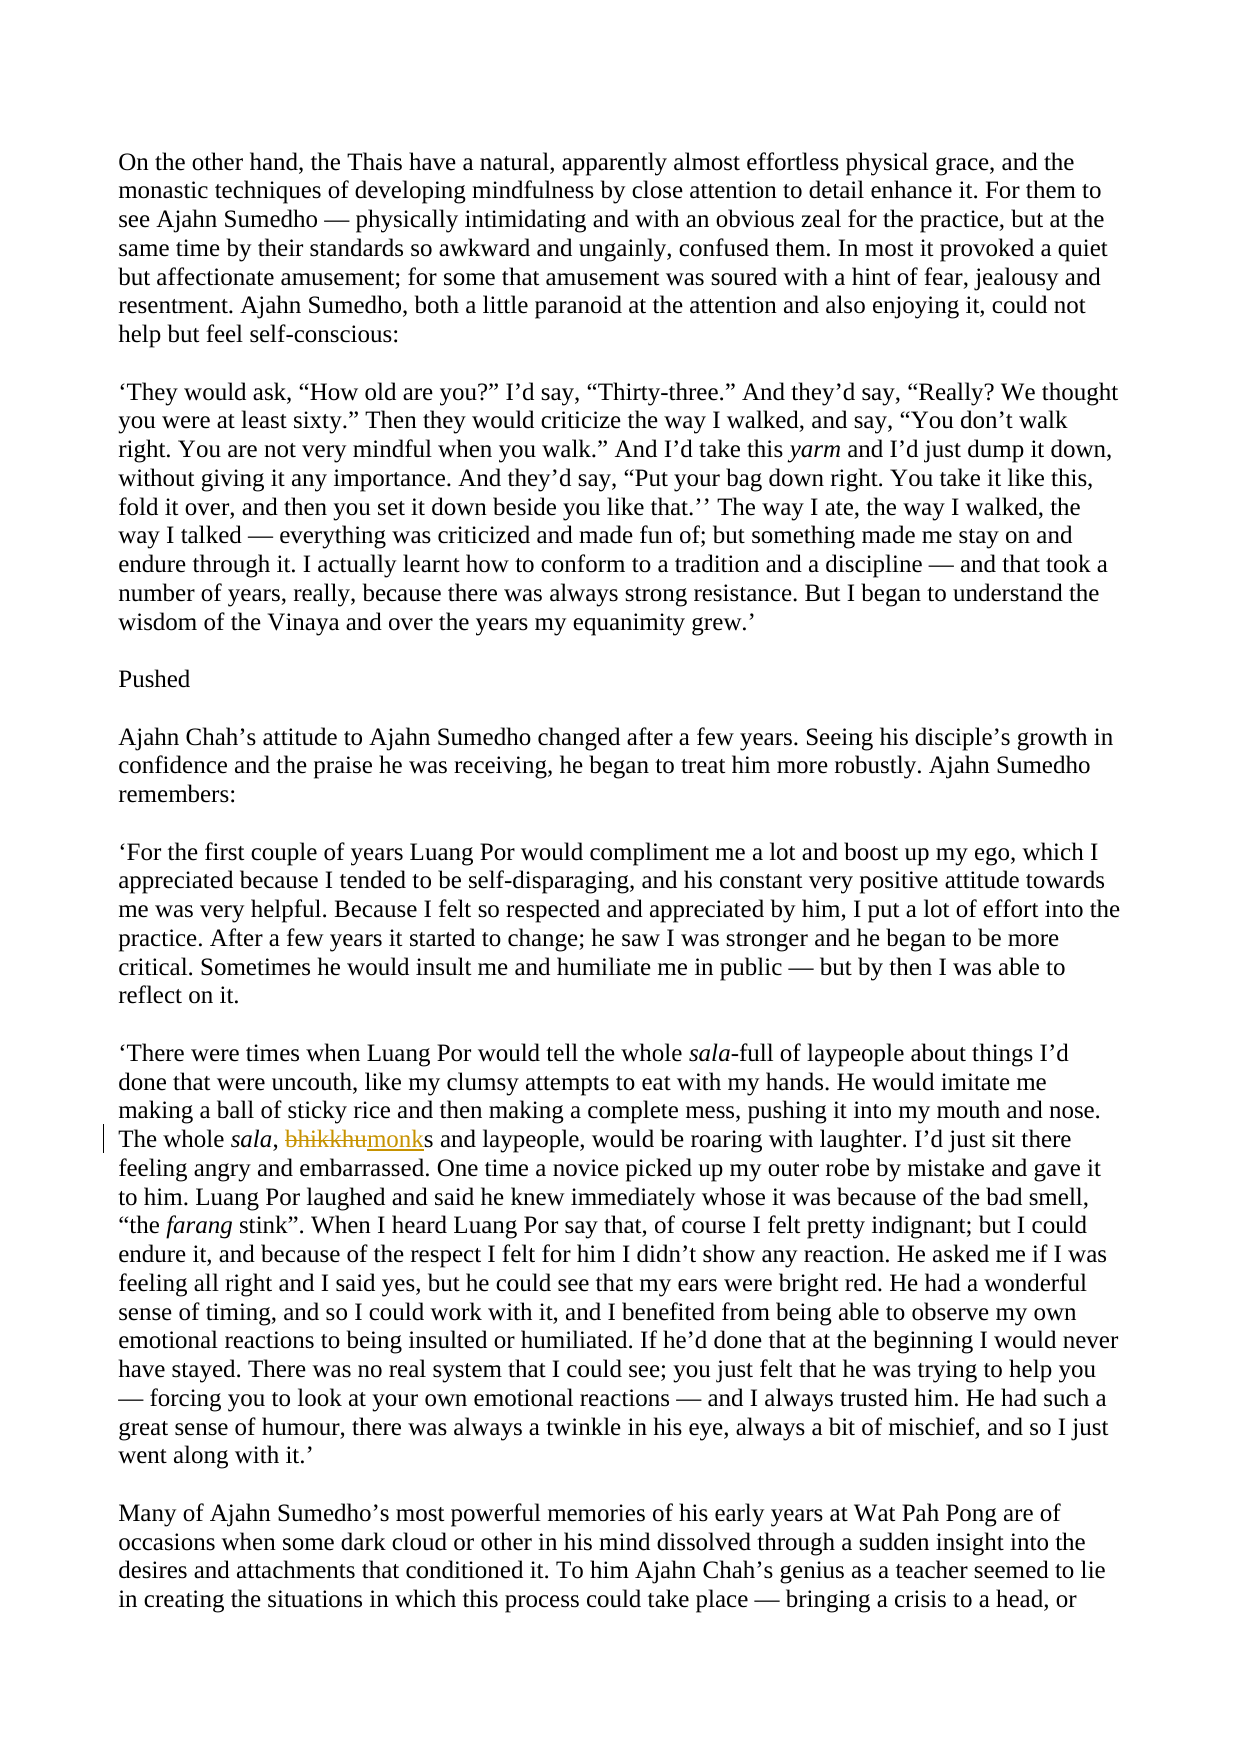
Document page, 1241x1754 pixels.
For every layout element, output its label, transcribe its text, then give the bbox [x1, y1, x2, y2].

text ‘There were times when Luang Por would tell the whole sala-full of laypeople about things I’d done that were uncouth, like my clumsy attempts to eat with my hands. He would imitate me making a ball of sticky rice and then making a complete mess, pushing it into my mouth and nose. The whole sala, monks and laypeople, would be roaring with laughter. I’d just sit there feeling angry and embarrassed. One time a novice picked up my outer robe by mistake and gave it to him. Luang Por laughed and said he knew immediately whose it was because of the bad smell, “the farang stink”. When I heard Luang Por say that, of course I felt pretty indignant; but I could endure it, and because of the respect I felt for him I didn’t show any reaction. He asked me if I was feeling all right and I said yes, but he could see that my ears were bright red. He had a wonderful sense of timing, and so I could work with it, and I benefited from being able to observe my own emotional reactions to being insulted or humiliated. If he’d done that at the beginning I would never have stayed. There was no real system that I could see; you just felt that he was trying to help you — forcing you to look at your own emotional reactions — and I always trusted him. He had such a great sense of humour, there was always a twinkle in his eye, always a bit of mischief, and so I just went along with it.’ [118, 1038, 1122, 1469]
text On the other hand, the Thais have a natural, apparently almost effortless physical grace, and the monastic techniques of developing mindfulness by close attention to detail enhance it. For them to see Ajahn Sumedho — physically intimidating and with an obvious zeal for the practice, but at the same time by their standards so awkward and ungainly, confused them. In most it provoked a quiet but affectionate amusement; for some that amusement was soured with a hint of fear, jealousy and resentment. Ajahn Sumedho, both a little paranoid at the attention and also enjoying it, could not help but feel self-conscious: [118, 147, 1122, 348]
text Many of Ajahn Sumedho’s most powerful memories of his early years at Wat Pah Pong are of occasions when some dark cloud or other in his mind dissolved through a sudden insight into the desires and attachments that conditioned it. To him Ajahn Chah’s genius as a teacher seemed to lie in creating the situations in which this process could take place — bringing a crisis to a head, or [118, 1498, 1122, 1613]
text ‘For the first couple of years Luang Por would compliment me a lot and boost up my ego, which I appreciated because I tended to be self-disparaging, and his constant very positive attitude towards me was very helpful. Because I felt so respected and appreciated by him, I put a lot of effort into the practice. After a few years it started to change; he saw I was stronger and he began to be more critical. Sometimes he would insult me and humiliate me in public — but by then I was able to reflect on it. [118, 837, 1122, 1009]
text Ajahn Chah’s attitude to Ajahn Sumedho changed after a few years. Seeing his disciple’s growth in confidence and the praise he was receiving, he began to treat him more robustly. Ajahn Sumedho remembers: [118, 722, 1122, 808]
text Pushed [118, 664, 1122, 693]
text ‘They would ask, “How old are you?” I’d say, “Thirty-three.” And they’d say, “Really? We thought you were at least sixty.” Then they would criticize the way I walked, and say, “You don’t walk right. You are not very mindful when you walk.” And I’d take this yarm and I’d just dump it down, without giving it any importance. And they’d say, “Put your bag down right. You take it like this, fold it over, and then you set it down beside you like that.’’ The way I ate, the way I walked, the way I talked — everything was criticized and made fun of; but something made me stay on and endure through it. I actually learnt how to conform to a tradition and a discipline — and that took a number of years, really, because there was always strong resistance. But I began to understand the wisdom of the Vinaya and over the years my equanimity grew.’ [118, 377, 1122, 636]
